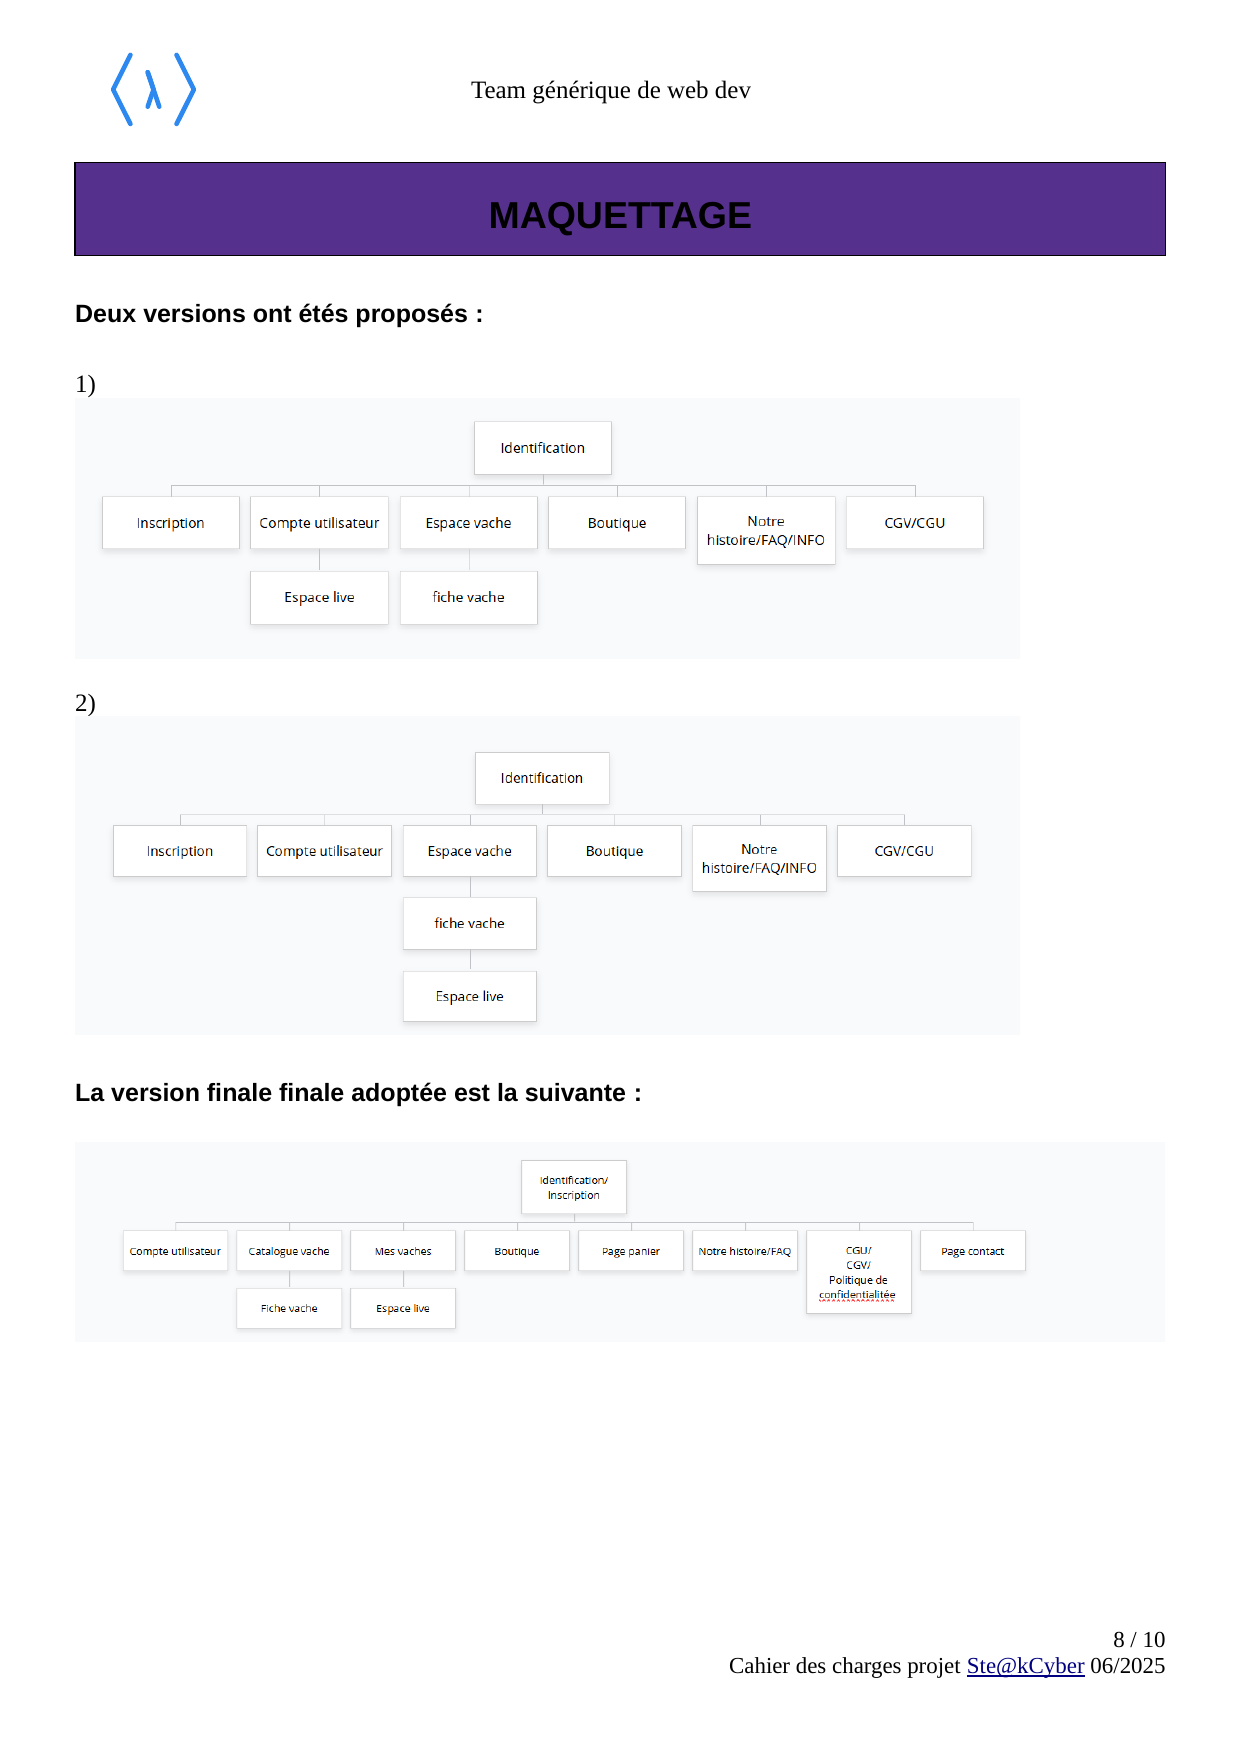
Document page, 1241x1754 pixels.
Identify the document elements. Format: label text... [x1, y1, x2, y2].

text 2) [75, 688, 1165, 716]
picture [75, 716, 1021, 1035]
text 1) [75, 369, 1165, 398]
table_header MAQUETTAGE [76, 163, 1165, 255]
picture [75, 398, 1021, 659]
subtitle Deux versions ont étés proposés : [75, 299, 1165, 328]
subtitle La version finale finale adoptée est la suivante : [75, 1078, 1165, 1107]
picture [75, 1142, 1166, 1342]
